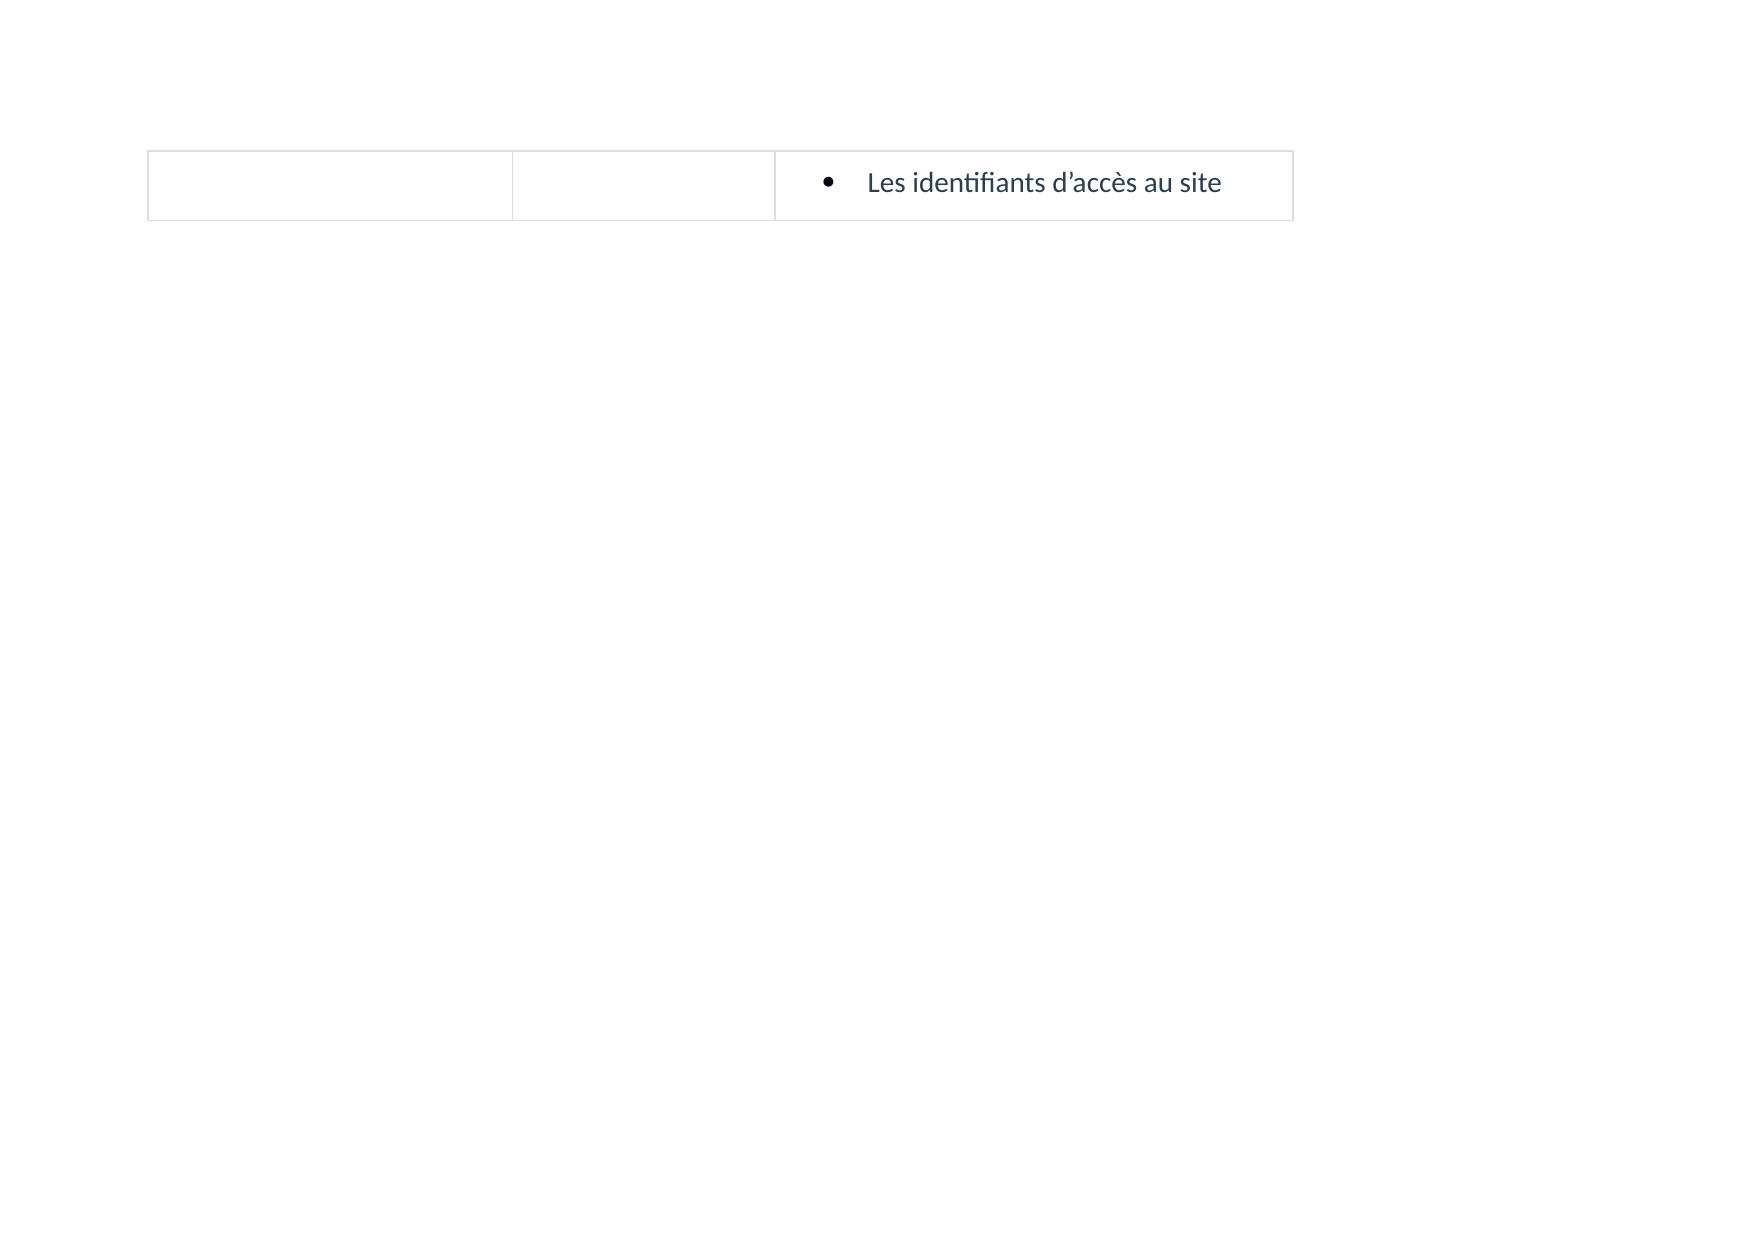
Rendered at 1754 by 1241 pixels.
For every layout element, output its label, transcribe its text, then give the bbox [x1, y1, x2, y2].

table_cell le développeur fournira : Un calendrier prévisionnel avec les étapes L’arborescence finale utilisée Les fichiers de programmation, de graphismes, les bases de données, Un document regroupant l’ensemble des informations techniques du site : hébergement, fonctionnement Les identifiants d’accès au site [776, 152, 1292, 220]
table_cell [149, 152, 512, 220]
table_cell [513, 152, 774, 220]
